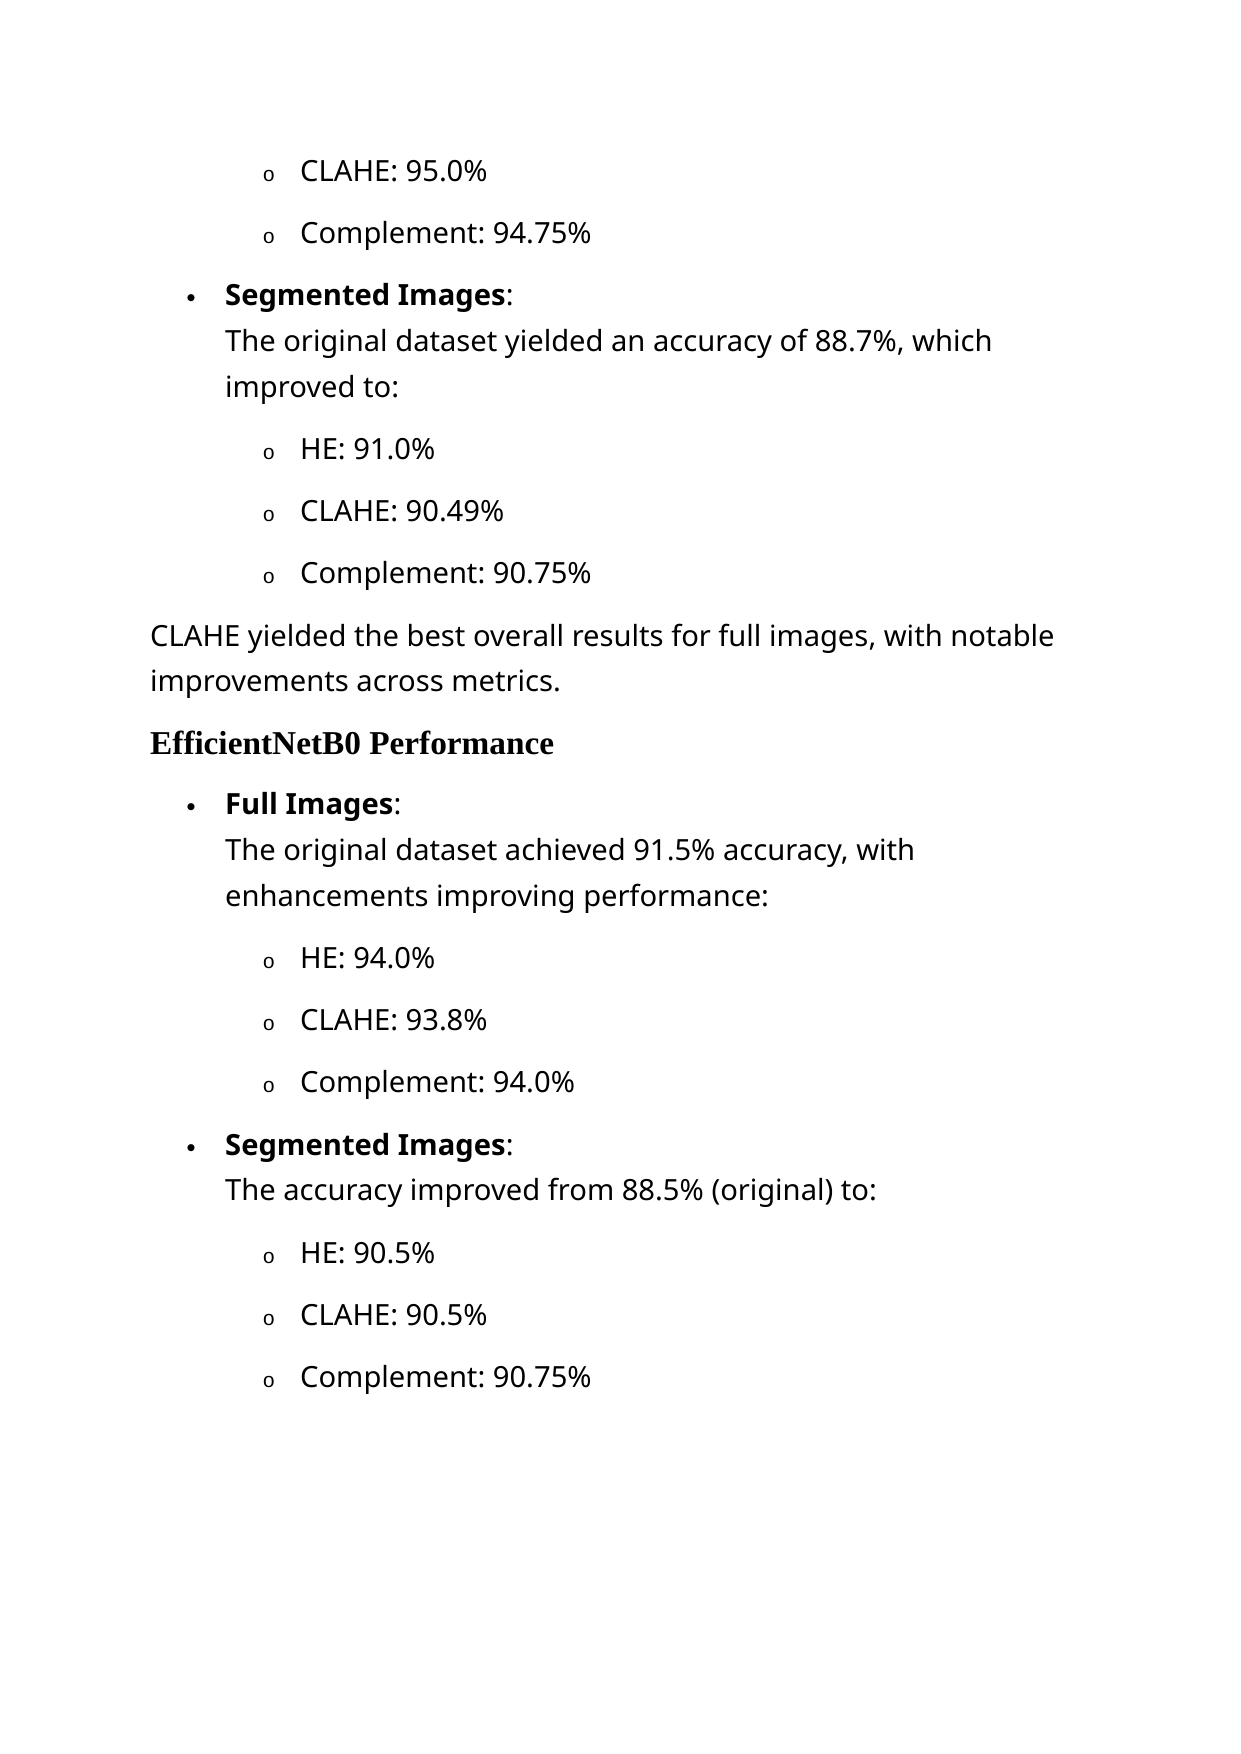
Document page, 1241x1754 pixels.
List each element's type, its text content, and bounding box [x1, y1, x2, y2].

list Complement: 94.0% [262, 1062, 1090, 1101]
list Complement: 90.75% [262, 1357, 1090, 1396]
list CLAHE: 93.8% [262, 999, 1090, 1039]
list Segmented Images: The original dataset yielded an accuracy of 88.7%, which improved to: [187, 274, 1090, 406]
list CLAHE: 90.5% [262, 1294, 1090, 1334]
list CLAHE: 90.49% [262, 490, 1090, 530]
list Complement: 90.75% [262, 553, 1090, 592]
list Complement: 94.75% [262, 212, 1090, 252]
list Full Images: The original dataset achieved 91.5% accuracy, with enhancements improving performance: [187, 784, 1090, 914]
list HE: 91.0% [262, 428, 1090, 468]
list HE: 90.5% [262, 1232, 1090, 1272]
list HE: 94.0% [262, 937, 1090, 977]
text CLAHE yielded the best overall results for full images, with notable improvements across metrics. [150, 615, 1090, 700]
list Segmented Images: The accuracy improved from 88.5% (original) to: [187, 1124, 1090, 1209]
list CLAHE: 95.0% [262, 150, 1090, 190]
text EfficientNetB0 Performance [150, 723, 1090, 761]
